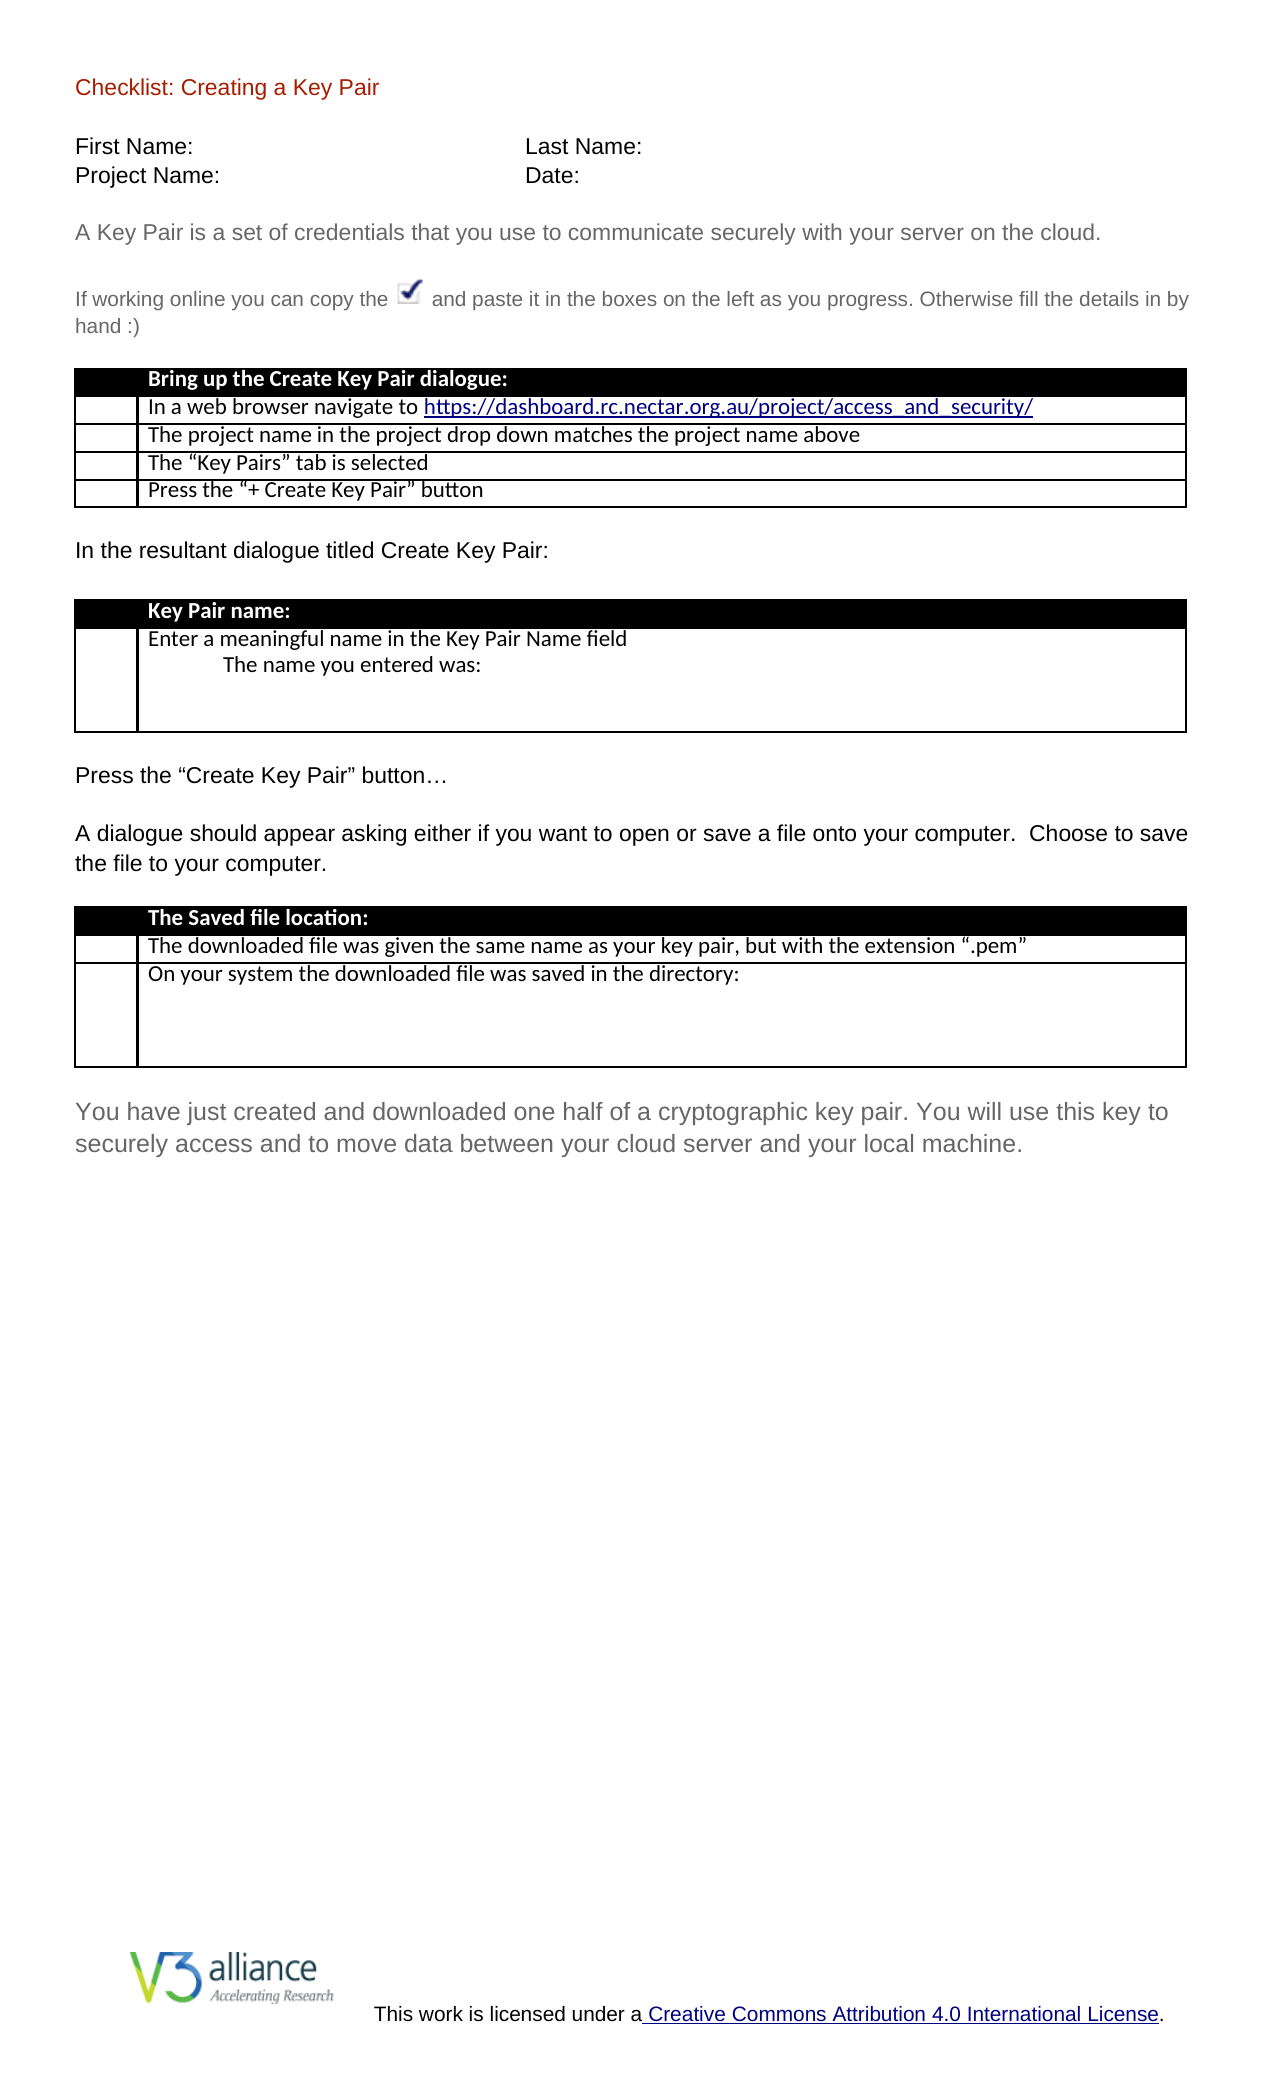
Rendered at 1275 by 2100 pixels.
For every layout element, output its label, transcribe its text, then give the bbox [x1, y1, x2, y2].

text Checklist: Creating a Key Pair [75, 75, 1200, 101]
text Press the “Create Key Pair” button… [75, 762, 1200, 788]
table_cell Enter a meaningful name in the Key Pair Name field The name you entered was: [139, 629, 1185, 731]
text A Key Pair is a set of credentials that you use to communicate securely with your server on the cloud. [75, 219, 1200, 245]
table_cell [76, 629, 136, 731]
table_cell [76, 397, 136, 423]
table_header Bring up the Create Key Pair dialogue: [139, 370, 1185, 395]
table_header [76, 601, 136, 627]
table_cell [76, 425, 136, 451]
table_header The Saved file location: [139, 909, 1185, 934]
table_cell [76, 936, 136, 962]
table_cell The project name in the project drop down matches the project name above [139, 425, 1185, 451]
table_header Key Pair name: [139, 601, 1185, 627]
table_header [76, 370, 136, 395]
picture [397, 278, 423, 304]
text Project Name: Date: [75, 163, 1200, 189]
text A dialogue should appear asking either if you want to open or save a file onto your computer. Choose to save the file to your computer. [75, 821, 1200, 876]
text If working online you can copy the and paste it in the boxes on the left as you progress. Otherwise fill the details in by hand :) [75, 275, 1200, 337]
picture [129, 1952, 355, 2004]
table_cell The “Key Pairs” tab is selected [139, 453, 1185, 478]
table_cell [76, 481, 136, 506]
table_cell The downloaded file was given the same name as your key pair, but with the extension “.pem” [139, 936, 1185, 962]
table_header [76, 909, 136, 934]
table_cell On your system the downloaded file was saved in the directory: [139, 964, 1185, 1066]
table_cell Press the “+ Create Key Pair” button [139, 481, 1185, 506]
text In the resultant dialogue titled Create Key Pair: [75, 538, 1200, 563]
table_cell In a web browser navigate to https://dashboard.rc.nectar.org.au/project/access_and_security/ [139, 397, 1185, 423]
table_cell [76, 453, 136, 478]
text First Name: Last Name: [75, 134, 1200, 159]
text You have just created and downloaded one half of a cryptographic key pair. You will use this key to securely access and to move data between your cloud server and your local machine. [75, 1097, 1200, 1157]
table_cell [76, 964, 136, 1066]
